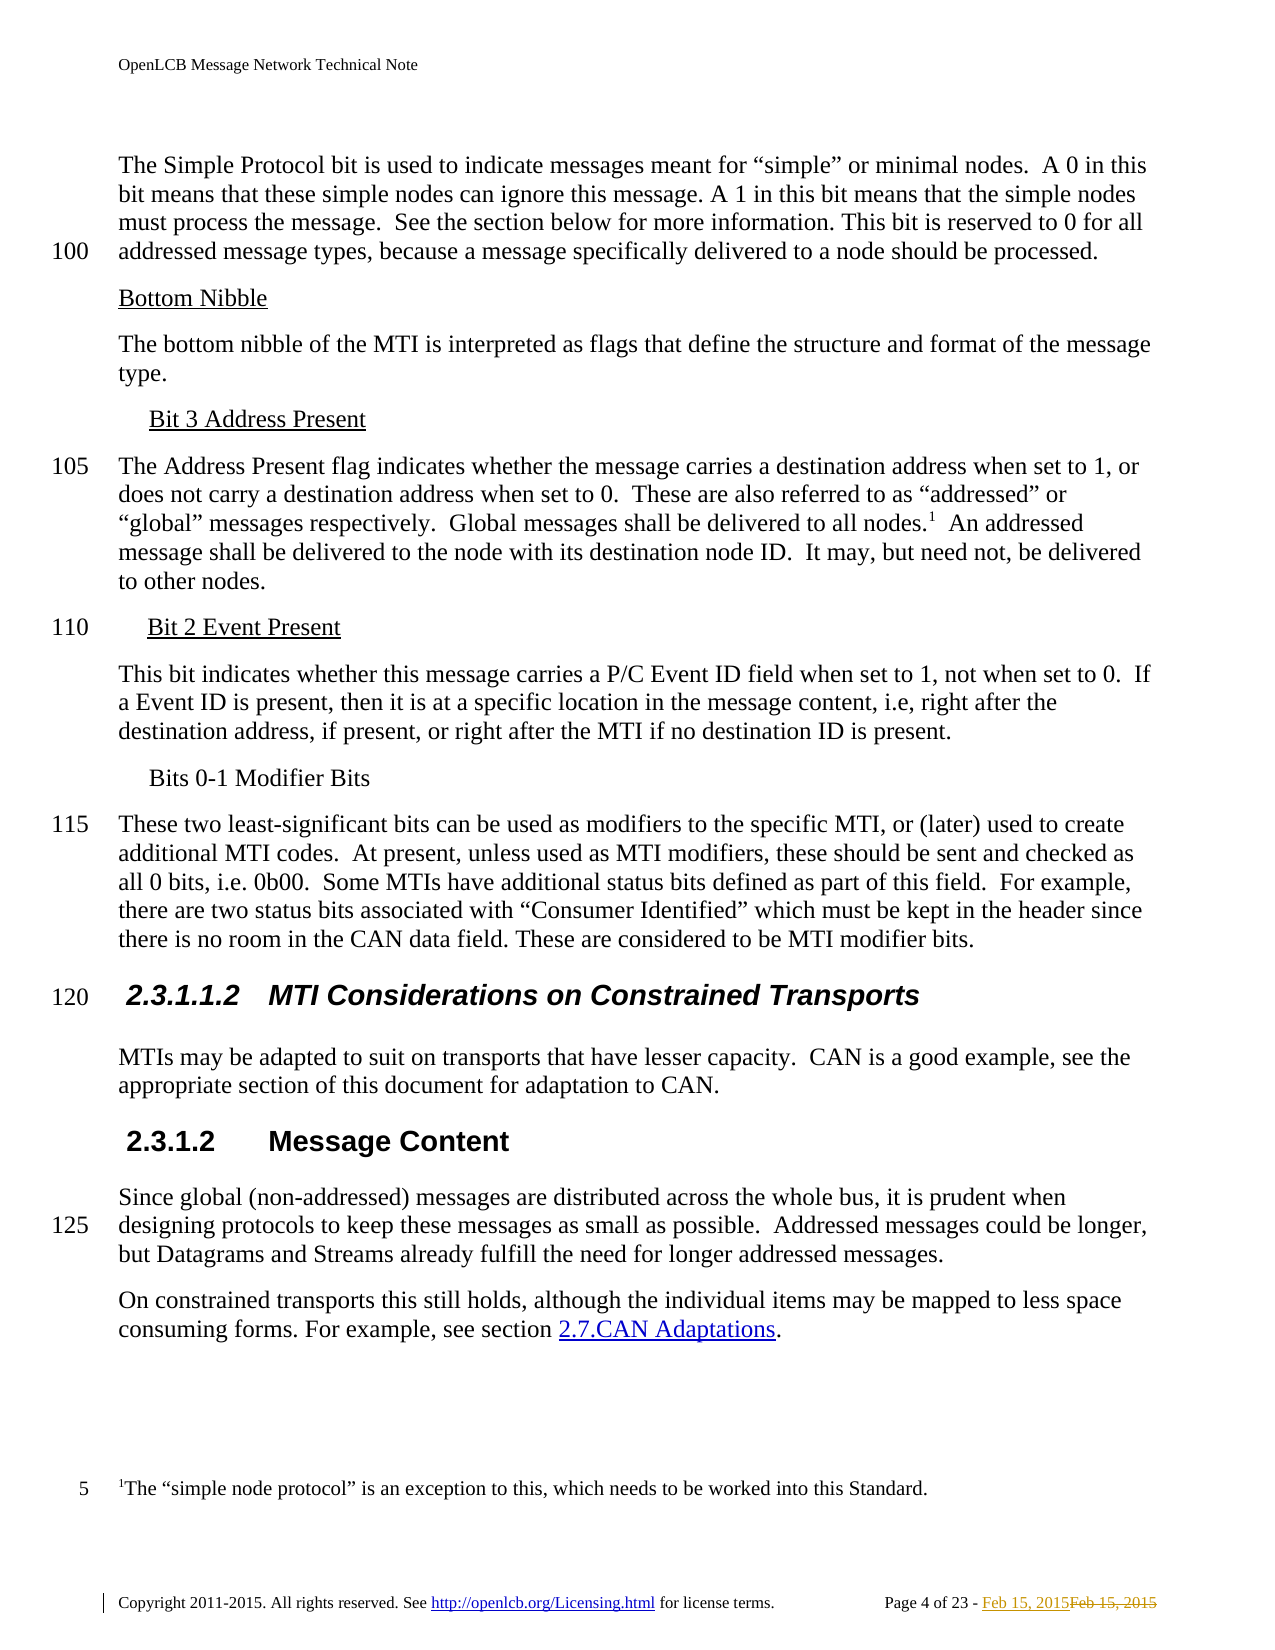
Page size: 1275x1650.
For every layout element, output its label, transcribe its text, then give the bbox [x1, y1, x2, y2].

text The Address Present flag indicates whether the message carries a destination address when set to 1, or does not carry a destination address when set to 0. These are also referred to as “addressed” or “global” messages respectively. Global messages shall be delivered to all nodes. An addressed message shall be delivered to the node with its destination node ID. It may, but need not, be delivered to other nodes. [118, 451, 1157, 594]
text The bottom nibble of the MTI is interpreted as flags that define the structure and format of the message type. [118, 329, 1157, 387]
text Since global (non-addressed) messages are distributed across the whole bus, it is prudent when designing protocols to keep these messages as small as possible. Addressed messages could be longer, but Datagrams and Streams already fulfill the need for longer addressed messages. [118, 1182, 1157, 1268]
text Bottom Nibble [118, 283, 1157, 311]
text Bit 3 Address Present [118, 404, 1157, 433]
text The Simple Protocol bit is used to indicate messages meant for “simple” or minimal nodes. A 0 in this bit means that these simple nodes can ignore this message. A 1 in this bit means that the simple nodes must process the message. See the section below for more information. This bit is reserved to 0 for all addressed message types, because a message specifically delivered to a node should be processed. [118, 150, 1157, 265]
text MTIs may be adapted to suit on transports that have lesser capacity. CAN is a good example, see the appropriate section of this document for adaptation to CAN. [118, 1042, 1157, 1099]
text On constrained transports this still holds, although the individual items may be mapped to less space consuming forms. For example, see section 2.7.CAN Adaptations. [118, 1286, 1157, 1343]
text The “simple node protocol” is an exception to this, which needs to be worked into this Standard. [118, 1476, 1157, 1500]
text These two least-significant bits can be used as modifiers to the specific MTI, or (later) used to create additional MTI codes. At present, unless used as MTI modifiers, these should be sent and checked as all 0 bits, i.e. 0b00. Some MTIs have additional status bits defined as part of this field. For example, there are two status bits associated with “Consumer Identified” which must be kept in the header since there is no room in the CAN data field. These are considered to be MTI modifier bits. [118, 809, 1157, 953]
text Bits 0-1 Modifier Bits [118, 763, 1157, 791]
subtitle Message Content [118, 1124, 1157, 1157]
text Bit 2 Event Present [118, 612, 1157, 641]
text This bit indicates whether this message carries a P/C Event ID field when set to 1, not when set to 0. If a Event ID is present, then it is at a specific location in the message content, i.e, right after the destination address, if present, or right after the MTI if no destination ID is present. [118, 659, 1157, 745]
subtitle MTI Considerations on Constrained Transports [118, 978, 1157, 1011]
